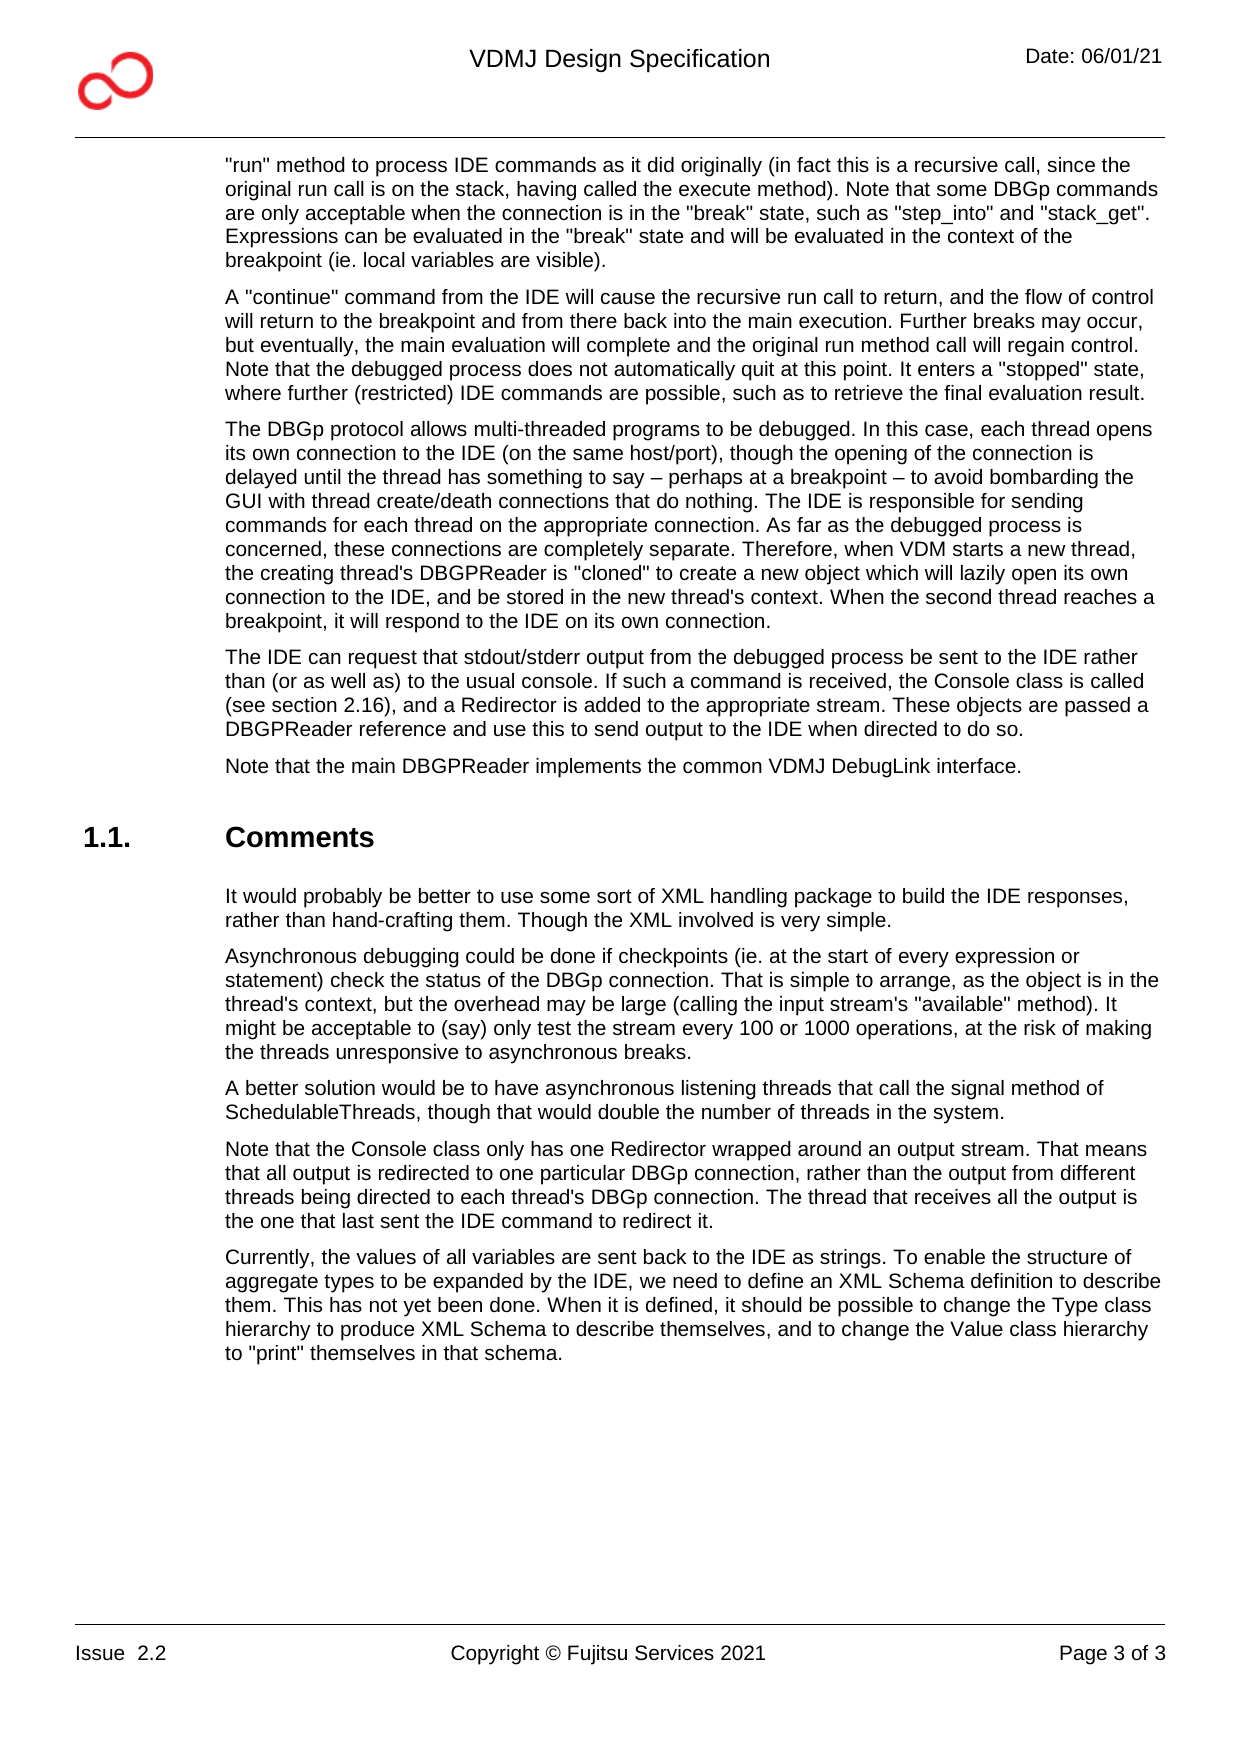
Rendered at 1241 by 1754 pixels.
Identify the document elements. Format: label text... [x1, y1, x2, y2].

text The DBGp protocol allows multi-threaded programs to be debugged. In this case, each thread opens its own connection to the IDE (on the same host/port), though the opening of the connection is delayed until the thread has something to say – perhaps at a breakpoint – to avoid bombarding the GUI with thread create/death connections that do nothing. The IDE is responsible for sending commands for each thread on the appropriate connection. As far as the debugged process is concerned, these connections are completely separate. Therefore, when VDM starts a new thread, the creating thread's DBGPReader is "cloned" to create a new object which will lazily open its own connection to the IDE, and be stored in the new thread's context. When the second thread reaches a breakpoint, it will respond to the IDE on its own connection. [225, 417, 1165, 633]
text The IDE can request that stdout/stderr output from the debugged process be sent to the IDE rather than (or as well as) to the usual console. If such a command is received, the Console class is called (see section 2.16), and a Redirector is added to the appropriate stream. These objects are passed a DBGPReader reference and use this to send output to the IDE when directed to do so. [225, 646, 1165, 741]
text Note that the main DBGPReader implements the common VDMJ DebugLink interface. [225, 754, 1165, 778]
text Note that the Console class only has one Redirector wrapped around an output stream. That means that all output is redirected to one particular DBGp connection, rather than the output from different threads being directed to each thread's DBGp connection. The thread that receives all the output is the one that last sent the IDE command to redirect it. [225, 1137, 1165, 1233]
picture [78, 44, 153, 120]
text A better solution would be to have asynchronous listening threads that call the signal method of SchedulableThreads, though that would double the number of threads in the system. [225, 1077, 1165, 1124]
text It would probably be better to use some sort of XML handling package to build the IDE responses, rather than hand-crafting them. Though the XML involved is very simple. [225, 884, 1165, 932]
text Asynchronous debugging could be done if checkpoints (ie. at the start of every expression or statement) check the status of the DBGp connection. That is simple to arrange, as the object is in the thread's context, but the overhead may be large (calling the input stream's "available" method). It might be acceptable to (say) only test the stream every 100 or 1000 operations, at the risk of making the threads unresponsive to asynchronous breaks. [225, 944, 1165, 1064]
text A "continue" command from the IDE will cause the recursive run call to return, and the flow of control will return to the breakpoint and from there back into the main execution. Further breaks may occur, but eventually, the main evaluation will complete and the original run method call will regain control. Note that the debugged process does not automatically quit at this point. It enters a "stopped" state, where further (restricted) IDE commands are possible, such as to retrieve the final evaluation result. [225, 285, 1165, 405]
subtitle Comments [75, 820, 1165, 854]
text "run" method to process IDE commands as it did originally (in fact this is a recursive call, since the original run call is on the stack, having called the execute method). Note that some DBGp commands are only acceptable when the connection is in the "break" state, such as "step_into" and "stack_get". Expressions can be evaluated in the "break" state and will be evaluated in the context of the breakpoint (ie. local variables are visible). [225, 153, 1165, 273]
text Currently, the values of all variables are sent back to the IDE as strings. To enable the structure of aggregate types to be expanded by the IDE, we need to define an XML Schema definition to describe them. This has not yet been done. When it is defined, it should be possible to change the Type class hierarchy to produce XML Schema to describe themselves, and to change the Value class hierarchy to "print" themselves in that schema. [225, 1245, 1165, 1365]
